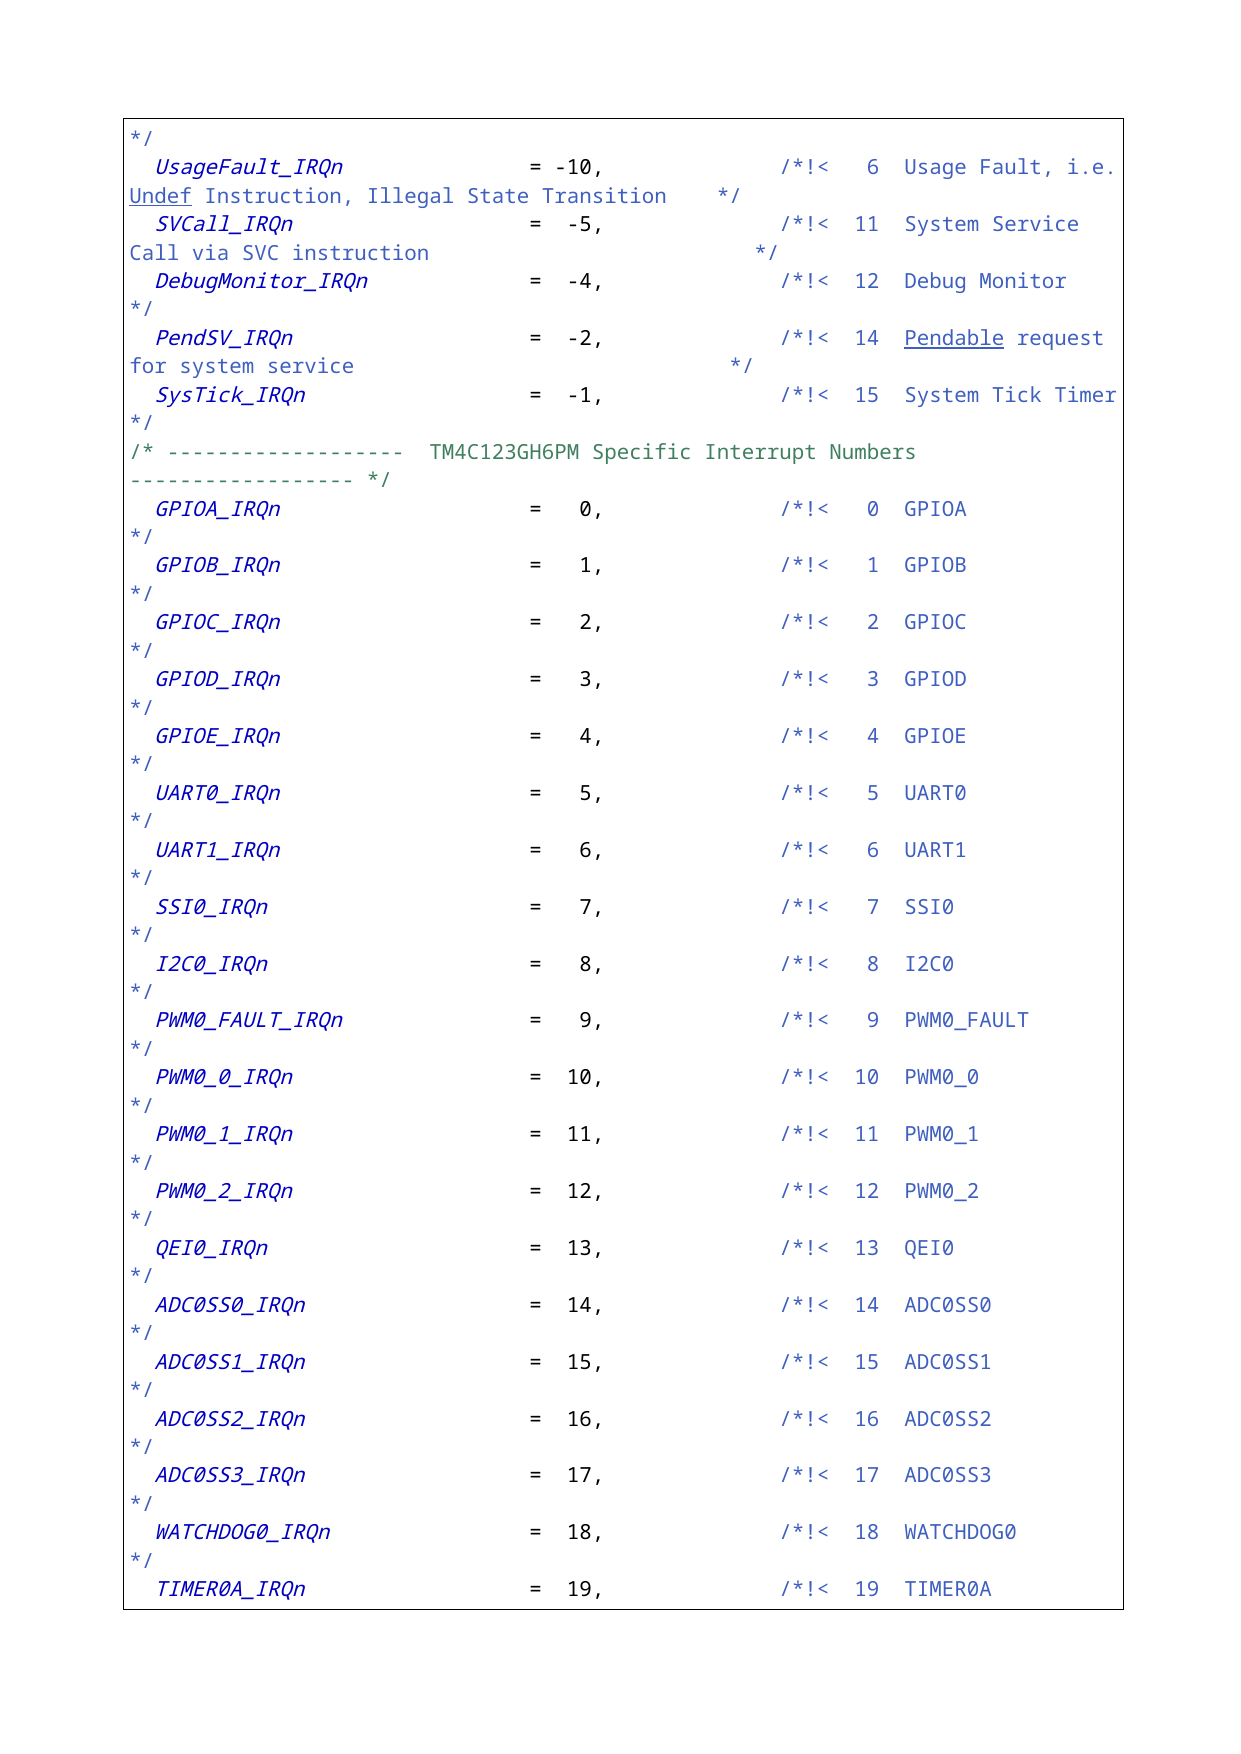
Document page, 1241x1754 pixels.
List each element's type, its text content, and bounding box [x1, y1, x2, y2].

table_cell */ UsageFault_IRQn = -10, /*!< 6 Usage Fault, i.e. Undef Instruction, Illegal State Transition */ SVCall_IRQn = -5, /*!< 11 System Service Call via SVC instruction */ DebugMonitor_IRQn = -4, /*!< 12 Debug Monitor */ PendSV_IRQn = -2, /*!< 14 Pendable request for system service */ SysTick_IRQn = -1, /*!< 15 System Tick Timer */ /* ------------------- TM4C123GH6PM Specific Interrupt Numbers ------------------ */ GPIOA_IRQn = 0, /*!< 0 GPIOA */ GPIOB_IRQn = 1, /*!< 1 GPIOB */ GPIOC_IRQn = 2, /*!< 2 GPIOC */ GPIOD_IRQn = 3, /*!< 3 GPIOD */ GPIOE_IRQn = 4, /*!< 4 GPIOE */ UART0_IRQn = 5, /*!< 5 UART0 */ UART1_IRQn = 6, /*!< 6 UART1 */ SSI0_IRQn = 7, /*!< 7 SSI0 */ I2C0_IRQn = 8, /*!< 8 I2C0 */ PWM0_FAULT_IRQn = 9, /*!< 9 PWM0_FAULT */ PWM0_0_IRQn = 10, /*!< 10 PWM0_0 */ PWM0_1_IRQn = 11, /*!< 11 PWM0_1 */ PWM0_2_IRQn = 12, /*!< 12 PWM0_2 */ QEI0_IRQn = 13, /*!< 13 QEI0 */ ADC0SS0_IRQn = 14, /*!< 14 ADC0SS0 */ ADC0SS1_IRQn = 15, /*!< 15 ADC0SS1 */ ADC0SS2_IRQn = 16, /*!< 16 ADC0SS2 */ ADC0SS3_IRQn = 17, /*!< 17 ADC0SS3 */ WATCHDOG0_IRQn = 18, /*!< 18 WATCHDOG0 */ TIMER0A_IRQn = 19, /*!< 19 TIMER0A [124, 119, 1123, 1608]
